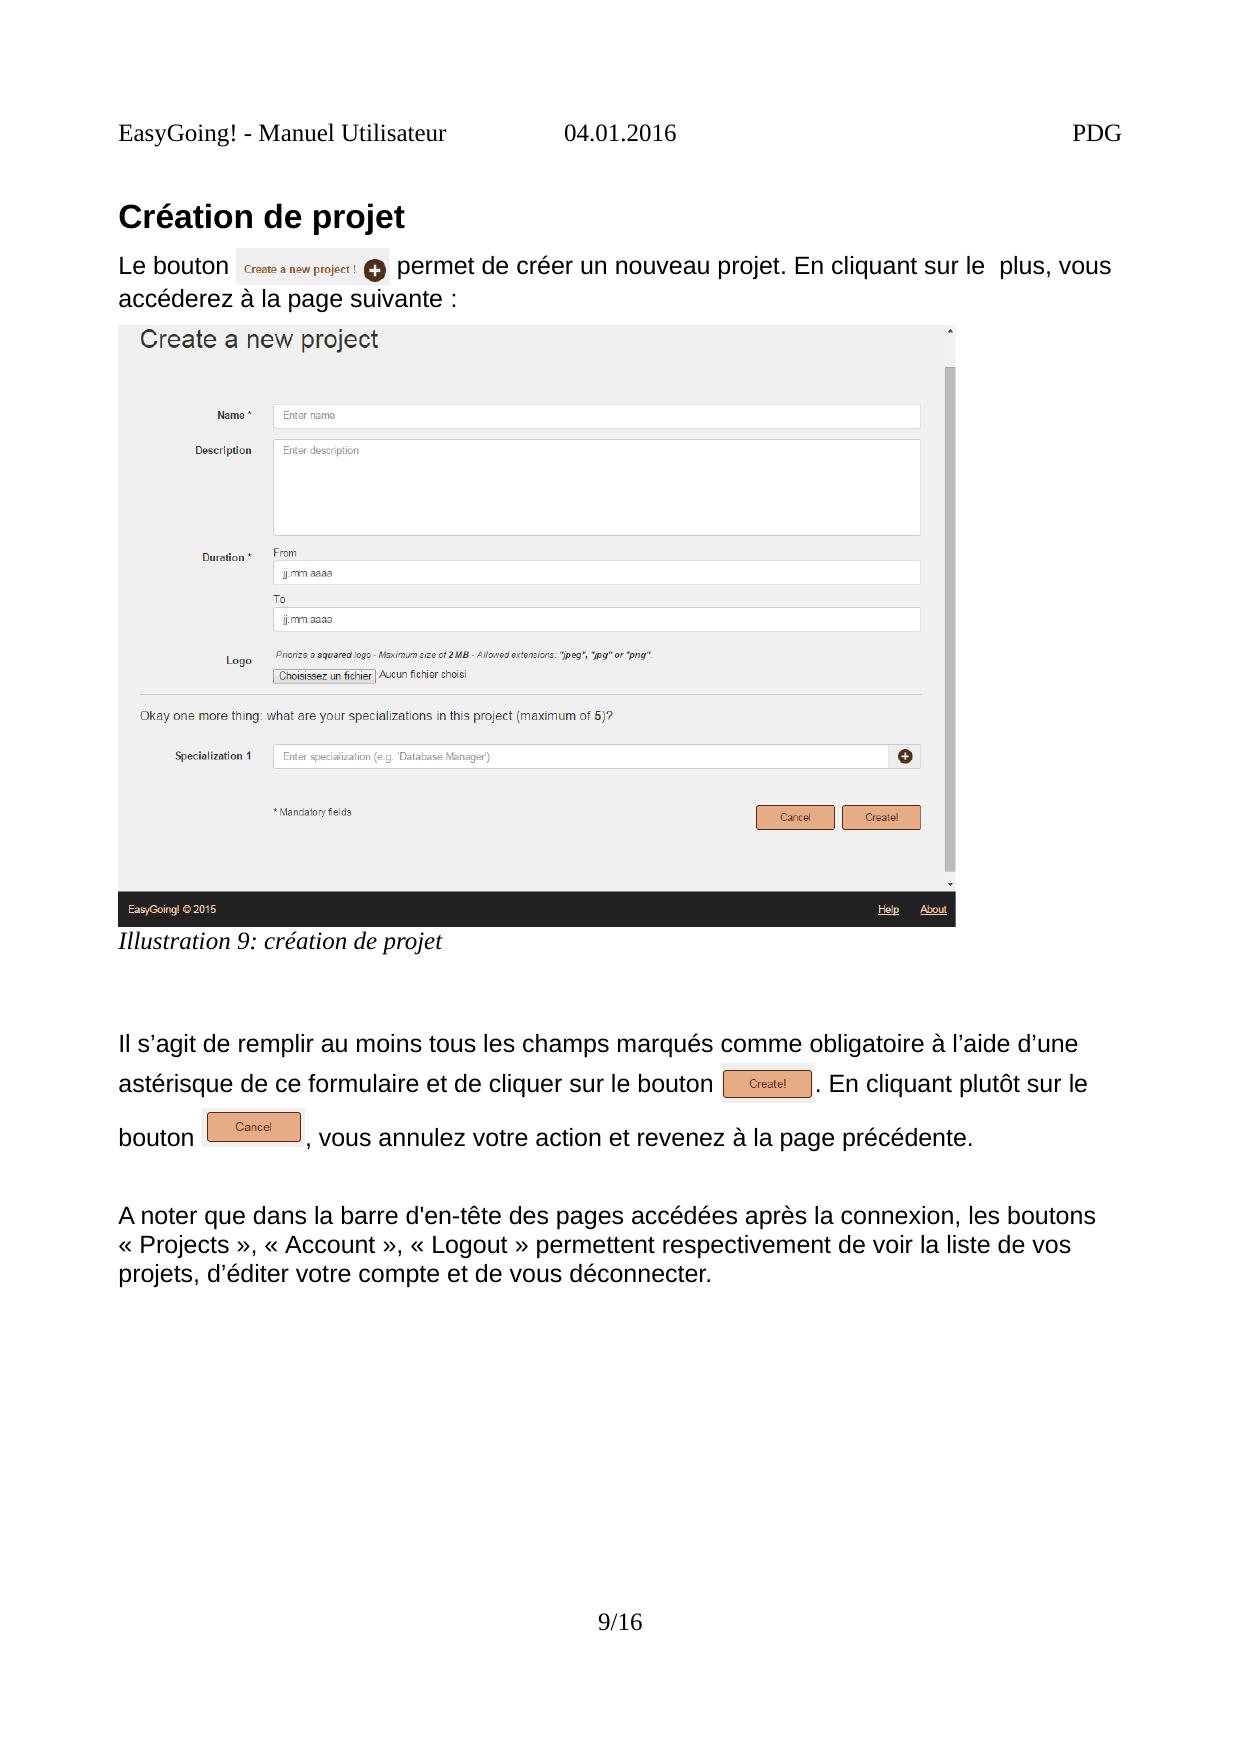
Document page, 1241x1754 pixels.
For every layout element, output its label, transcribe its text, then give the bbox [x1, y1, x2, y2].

subtitle Création de projet [118, 197, 1122, 236]
list Le bouton permet de créer un nouveau projet. En cliquant sur le plus, vous accéderez à la page suivante : [118, 248, 1122, 313]
picture [721, 1063, 815, 1103]
text Illustration 9: création de projet [118, 927, 956, 955]
picture [236, 248, 390, 285]
picture [201, 1108, 305, 1147]
picture [118, 325, 956, 927]
list A noter que dans la barre d'en-tête des pages accédées après la connexion, les boutons « Projects », « Account », « Logout » permettent respectivement de voir la liste de vos projets, d’éditer votre compte et de vous déconnecter. [118, 1201, 1122, 1287]
text Il s’agit de remplir au moins tous les champs marqués comme obligatoire à l’aide d’une astérisque de ce formulaire et de cliquer sur le bouton . En cliquant plutôt sur le bouton , vous annulez votre action et revenez à la page précédente. [118, 1029, 1122, 1152]
